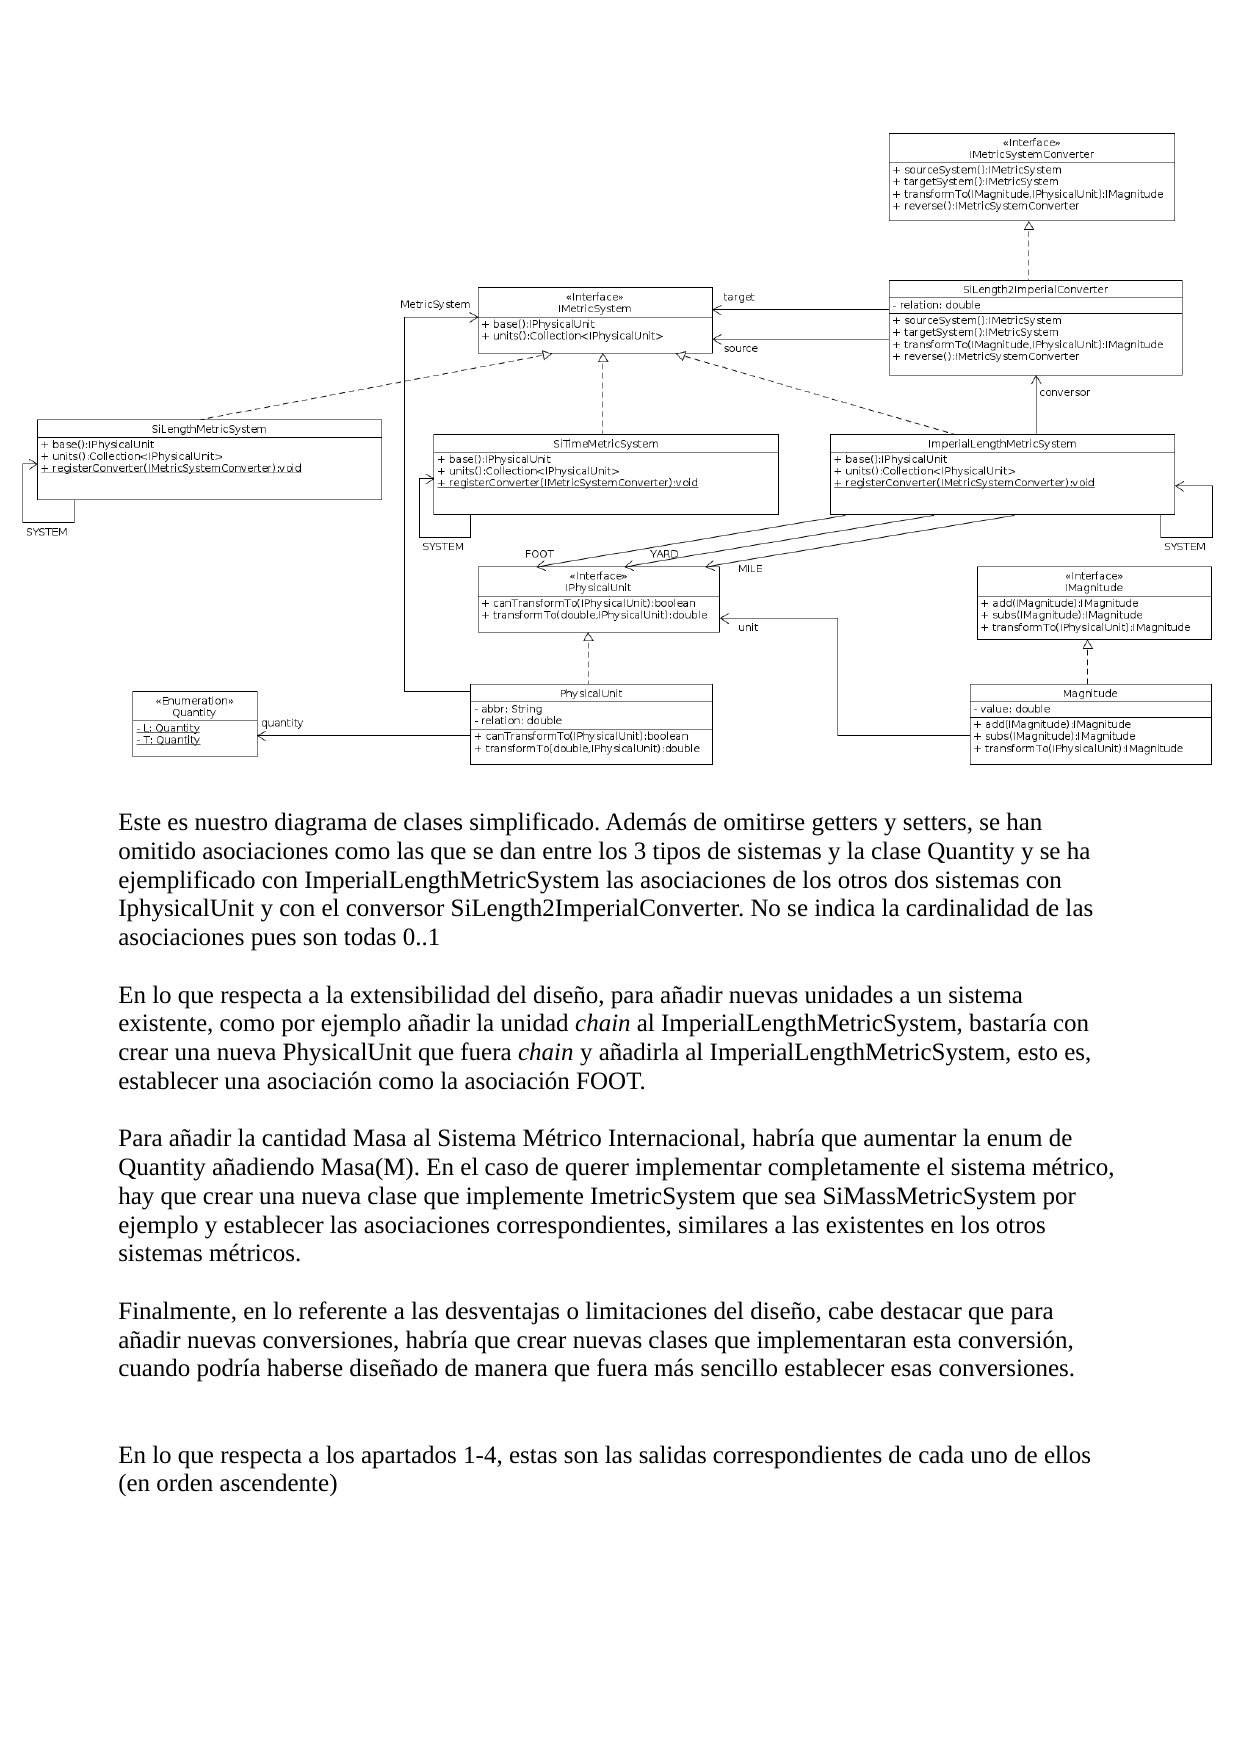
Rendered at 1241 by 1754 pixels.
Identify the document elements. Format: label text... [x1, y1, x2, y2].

text Finalmente, en lo referente a las desventajas o limitaciones del diseño, cabe destacar que para añadir nuevas conversiones, habría que crear nuevas clases que implementaran esta conversión, cuando podría haberse diseñado de manera que fuera más sencillo establecer esas conversiones. [118, 1296, 1122, 1382]
text En lo que respecta a la extensibilidad del diseño, para añadir nuevas unidades a un sistema existente, como por ejemplo añadir la unidad chain al ImperialLengthMetricSystem, bastaría con crear una nueva PhysicalUnit que fuera chain y añadirla al ImperialLengthMetricSystem, esto es, establecer una asociación como la asociación FOOT. [118, 980, 1122, 1095]
text En lo que respecta a los apartados 1-4, estas son las salidas correspondientes de cada uno de ellos (en orden ascendente) [118, 1440, 1122, 1497]
text Para añadir la cantidad Masa al Sistema Métrico Internacional, habría que aumentar la enum de Quantity añadiendo Masa(M). En el caso de querer implementar completamente el sistema métrico, hay que crear una nueva clase que implemente ImetricSystem que sea SiMassMetricSystem por ejemplo y establecer las asociaciones correspondientes, similares a las existentes en los otros sistemas métricos. [118, 1123, 1122, 1267]
text Este es nuestro diagrama de clases simplificado. Además de omitirse getters y setters, se han omitido asociaciones como las que se dan entre los 3 tipos de sistemas y la clase Quantity y se ha ejemplificado con ImperialLengthMetricSystem las asociaciones de los otros dos sistemas con IphysicalUnit y con el conversor SiLength2ImperialConverter. No se indica la cardinalidad de las asociaciones pues son todas 0..1 [118, 807, 1122, 951]
picture [0, 118, 1241, 779]
